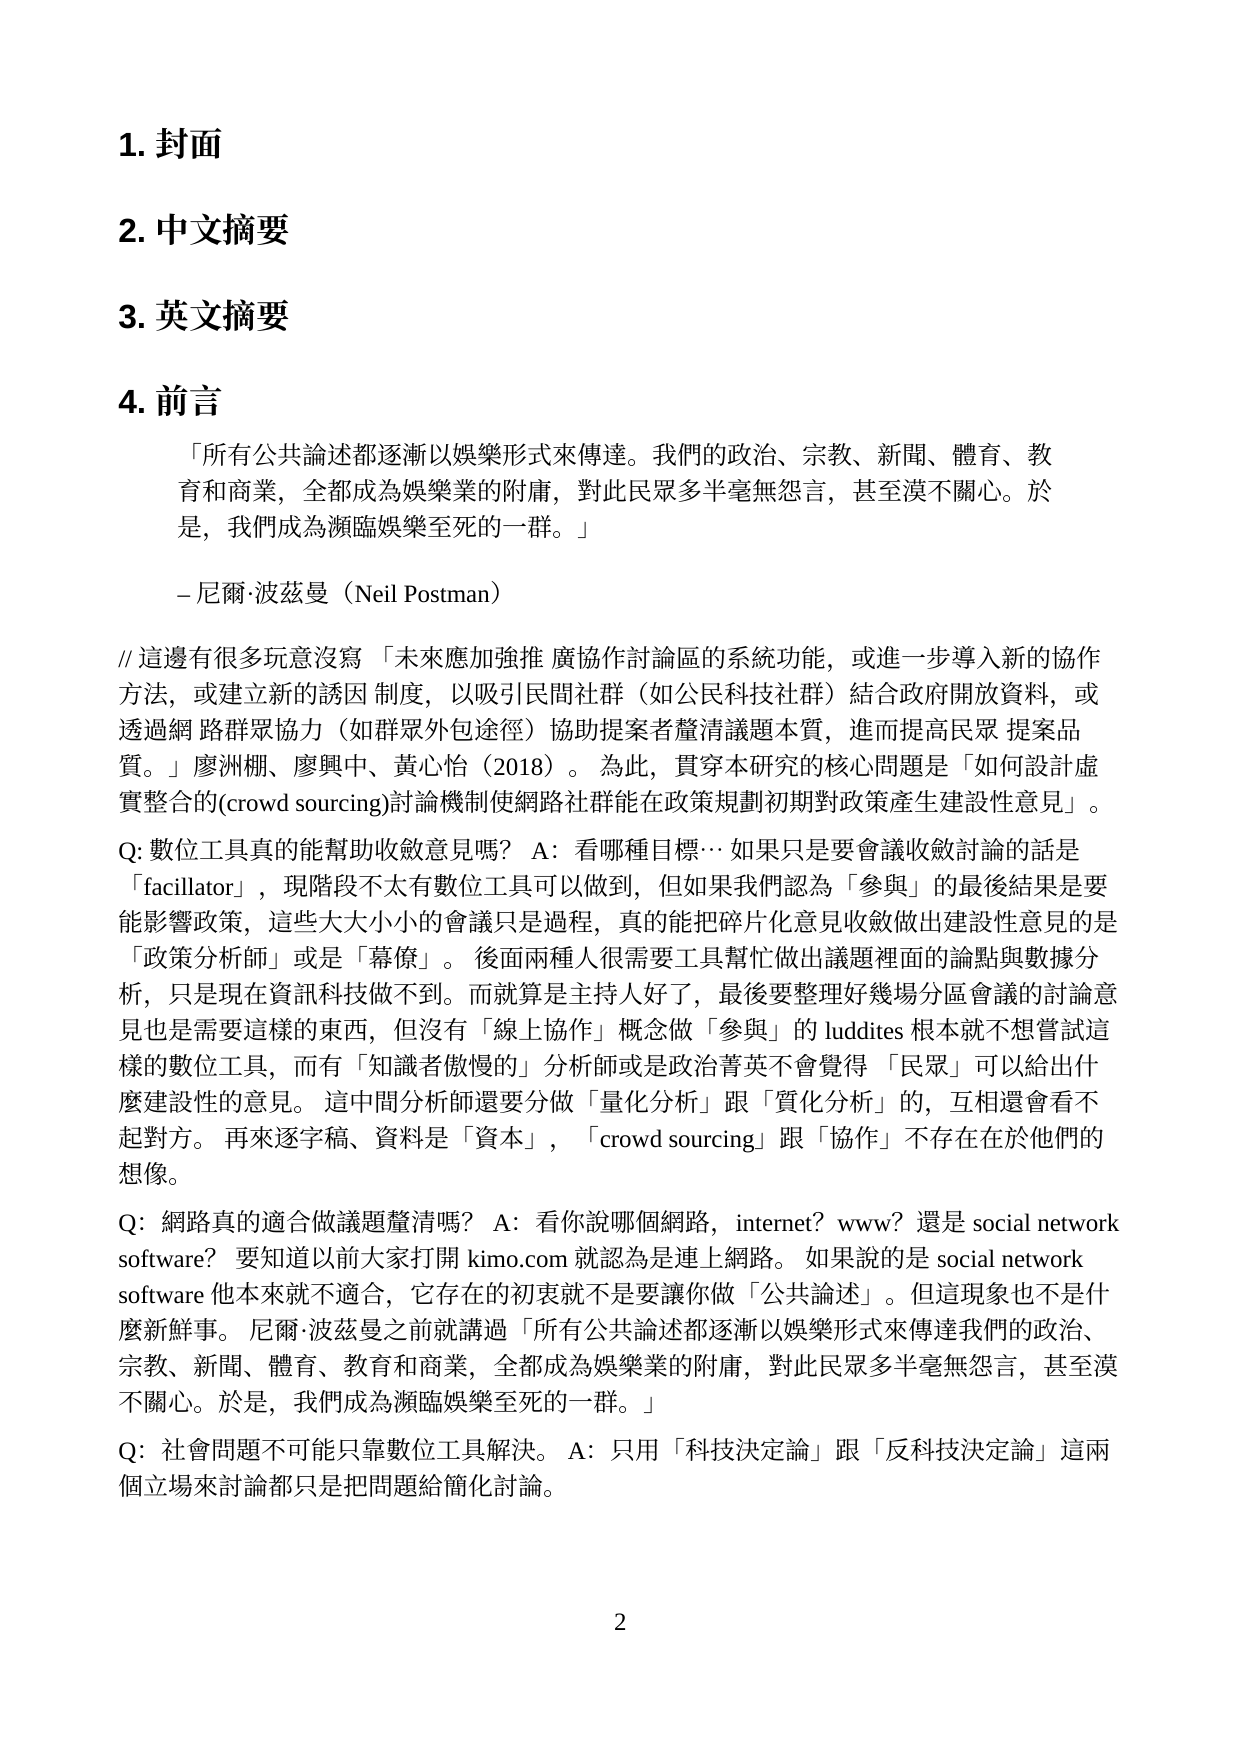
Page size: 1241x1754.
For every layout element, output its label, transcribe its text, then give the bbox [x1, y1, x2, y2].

text – 尼爾·波茲曼（Neil Postman） [177, 573, 1063, 609]
subtitle 封面 [118, 118, 1122, 166]
subtitle 前言 [118, 375, 1122, 423]
subtitle 英文摘要 [118, 289, 1122, 338]
text Q: 數位工具真的能幫助收斂意見嗎？ A：看哪種目標… 如果只是要會議收斂討論的話是「facillator」，現階段不太有數位工具可以做到，但如果我們認為「參與」的最後結果是要能影響政策，這些大大小小的會議只是過程，真的能把碎片化意見收斂做出建設性意見的是「政策分析師」或是「幕僚」。 後面兩種人很需要工具幫忙做出議題裡面的論點與數據分析，只是現在資訊科技做不到。而就算是主持人好了，最後要整理好幾場分區會議的討論意見也是需要這樣的東西，但沒有「線上協作」概念做「參與」的 luddites 根本就不想嘗試這樣的數位工具，而有「知識者傲慢的」分析師或是政治菁英不會覺得 「民眾」可以給出什麼建設性的意見。 這中間分析師還要分做「量化分析」跟「質化分析」的，互相還會看不起對方。 再來逐字稿、資料是「資本」，「crowd sourcing」跟「協作」不存在在於他們的想像。 [118, 831, 1122, 1190]
text Q：社會問題不可能只靠數位工具解決。 A：只用「科技決定論」跟「反科技決定論」這兩個立場來討論都只是把問題給簡化討論。 [118, 1431, 1122, 1503]
text // 這邊有很多玩意沒寫 「未來應加強推 廣協作討論區的系統功能，或進一步導入新的協作方法，或建立新的誘因 制度，以吸引民間社群（如公民科技社群）結合政府開放資料，或透過網 路群眾協力（如群眾外包途徑）協助提案者釐清議題本質，進而提高民眾 提案品質。」廖洲棚、廖興中、黃心怡（2018）。 為此，貫穿本研究的核心問題是「如何設計虛實整合的(crowd sourcing)討論機制使網路社群能在政策規劃初期對政策產生建設性意見」。 [118, 639, 1122, 818]
text Q：網路真的適合做議題釐清嗎？ A：看你說哪個網路，internet？www？還是 social network software？ 要知道以前大家打開 kimo.com 就認為是連上網路。 如果說的是 social network software 他本來就不適合，它存在的初衷就不是要讓你做「公共論述」。但這現象也不是什麼新鮮事。 尼爾·波茲曼之前就講過「所有公共論述都逐漸以娛樂形式來傳達我們的政治、宗教、新聞、體育、教育和商業，全都成為娛樂業的附庸，對此民眾多半毫無怨言，甚至漠不關心。於是，我們成為瀕臨娛樂至死的一群。」 [118, 1203, 1122, 1418]
subtitle 中文摘要 [118, 204, 1122, 252]
text 「所有公共論述都逐漸以娛樂形式來傳達。我們的政治、宗教、新聞、體育、教育和商業，全都成為娛樂業的附庸，對此民眾多半毫無怨言，甚至漠不關心。於是，我們成為瀕臨娛樂至死的一群。」 [177, 436, 1063, 544]
